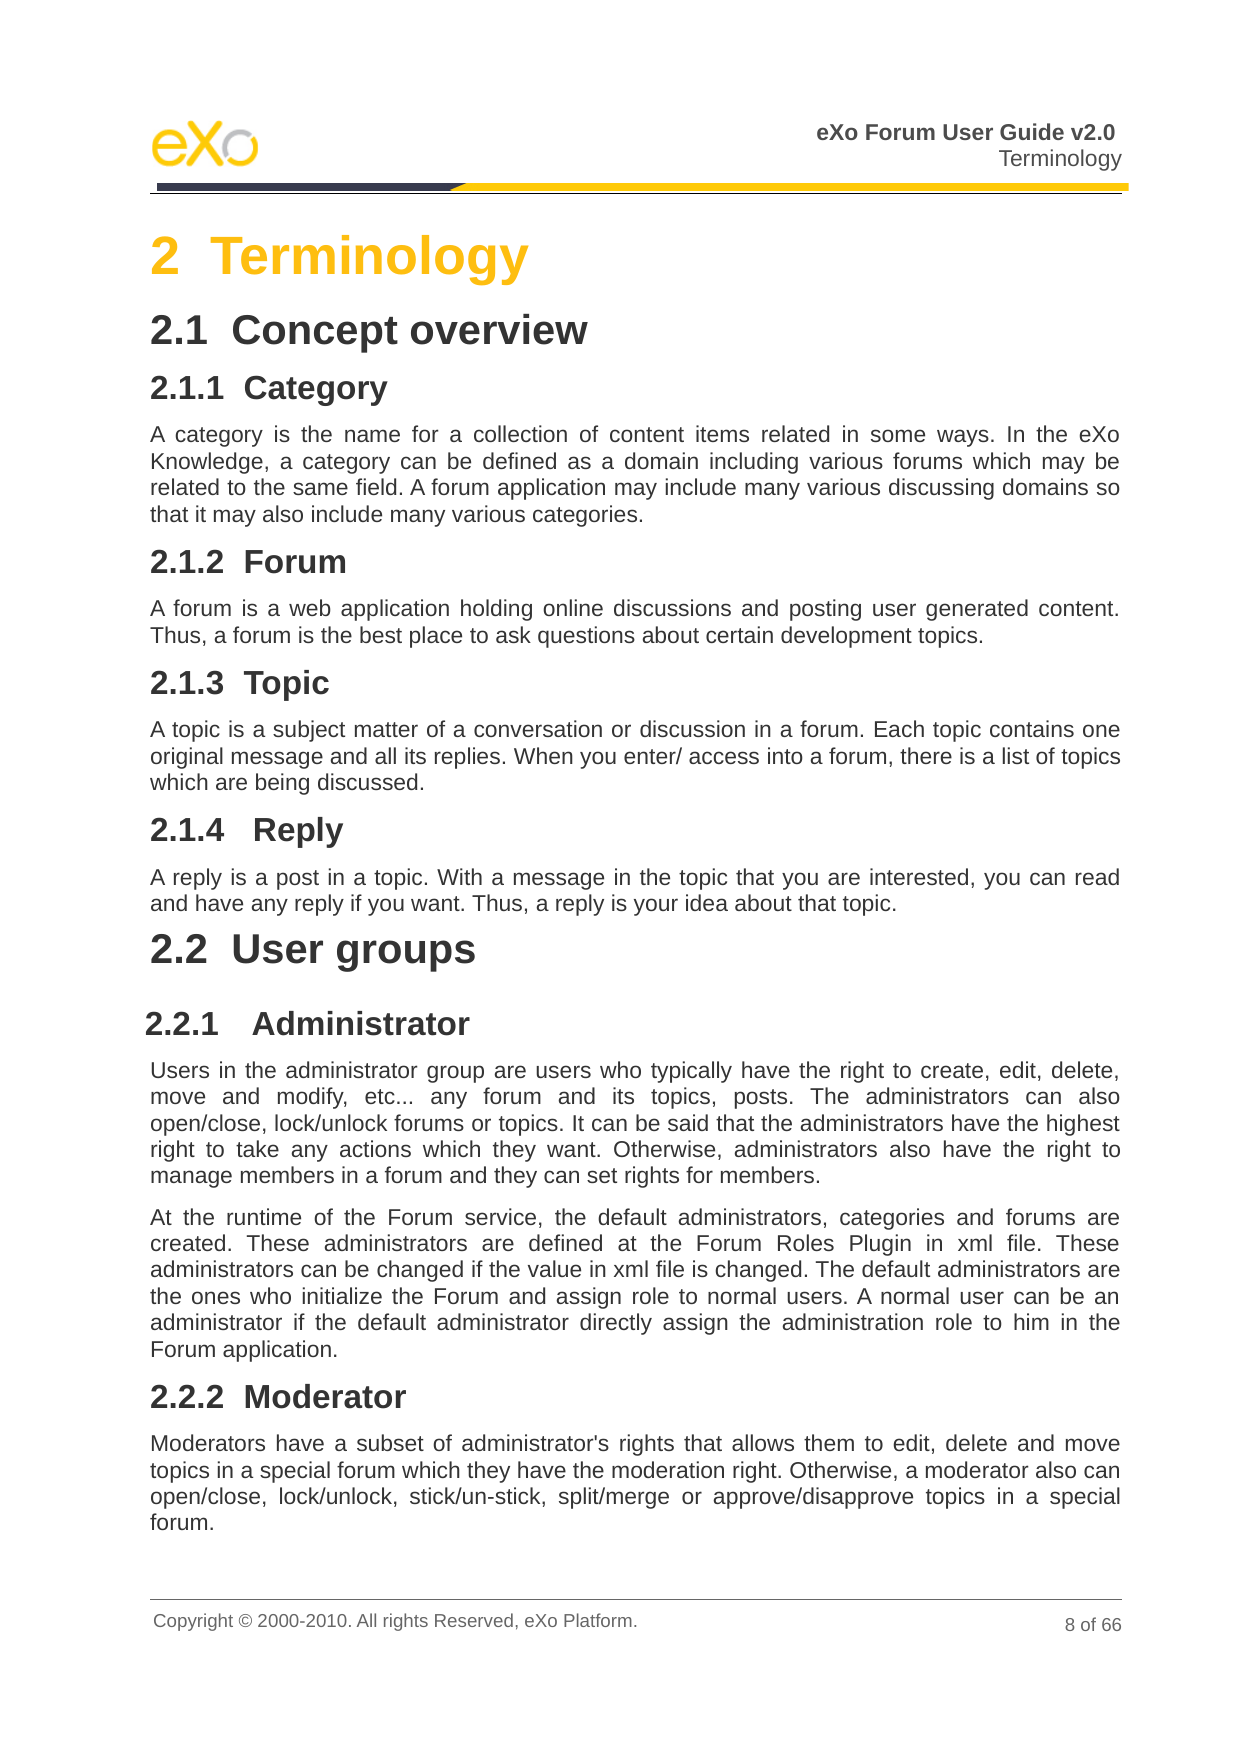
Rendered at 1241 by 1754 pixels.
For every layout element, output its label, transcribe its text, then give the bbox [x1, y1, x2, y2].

picture [152, 120, 259, 167]
text At the runtime of the Forum service, the default administrators, categories and forums are created. These administrators are defined at the Forum Roles Plugin in xml file. These administrators can be changed if the value in xml file is changed. The default administrators are the ones who initialize the Forum and assign role to normal users. A normal user can be an administrator if the default administrator directly assign the administration role to him in the Forum application. [150, 1204, 1122, 1362]
subtitle Forum [150, 542, 1122, 580]
subtitle Category [150, 368, 1122, 406]
subtitle Topic [150, 663, 1122, 701]
subtitle Terminology [150, 223, 1122, 286]
text A reply is a post in a topic. With a message in the topic that you are interested, you can read and have any reply if you want. Thus, a reply is your idea about that topic. [150, 864, 1122, 917]
subtitle Moderator [150, 1377, 1122, 1415]
text A topic is a subject matter of a conversation or discussion in a forum. Each topic contains one original message and all its replies. When you enter/ access into a forum, there is a list of topics which are being discussed. [150, 716, 1122, 796]
subtitle Administrator [144, 1003, 1122, 1042]
text Users in the administrator group are users who typically have the right to create, edit, delete, move and modify, etc... any forum and its topics, posts. The administrators can also open/close, lock/unlock forums or topics. It can be said that the administrators have the highest right to take any actions which they want. Otherwise, administrators also have the right to manage members in a forum and they can set rights for members. [150, 1057, 1122, 1189]
picture [157, 183, 1129, 191]
subtitle Reply [150, 811, 1122, 849]
text A forum is a web application holding online discussions and posting user generated content. Thus, a forum is the best place to ask questions about certain development topics. [150, 595, 1122, 648]
subtitle User groups [150, 924, 1122, 972]
text A category is the name for a collection of content items related in some ways. In the eXo Knowledge, a category can be defined as a domain including various forums which may be related to the same field. A forum application may include many various discussing domains so that it may also include many various categories. [150, 421, 1122, 527]
text Moderators have a subset of administrator's rights that allows them to edit, delete and move topics in a special forum which they have the moderation right. Otherwise, a moderator also can open/close, lock/unlock, stick/un-stick, split/merge or approve/disapprove topics in a special forum. [150, 1430, 1122, 1536]
subtitle Concept overview [150, 305, 1122, 353]
